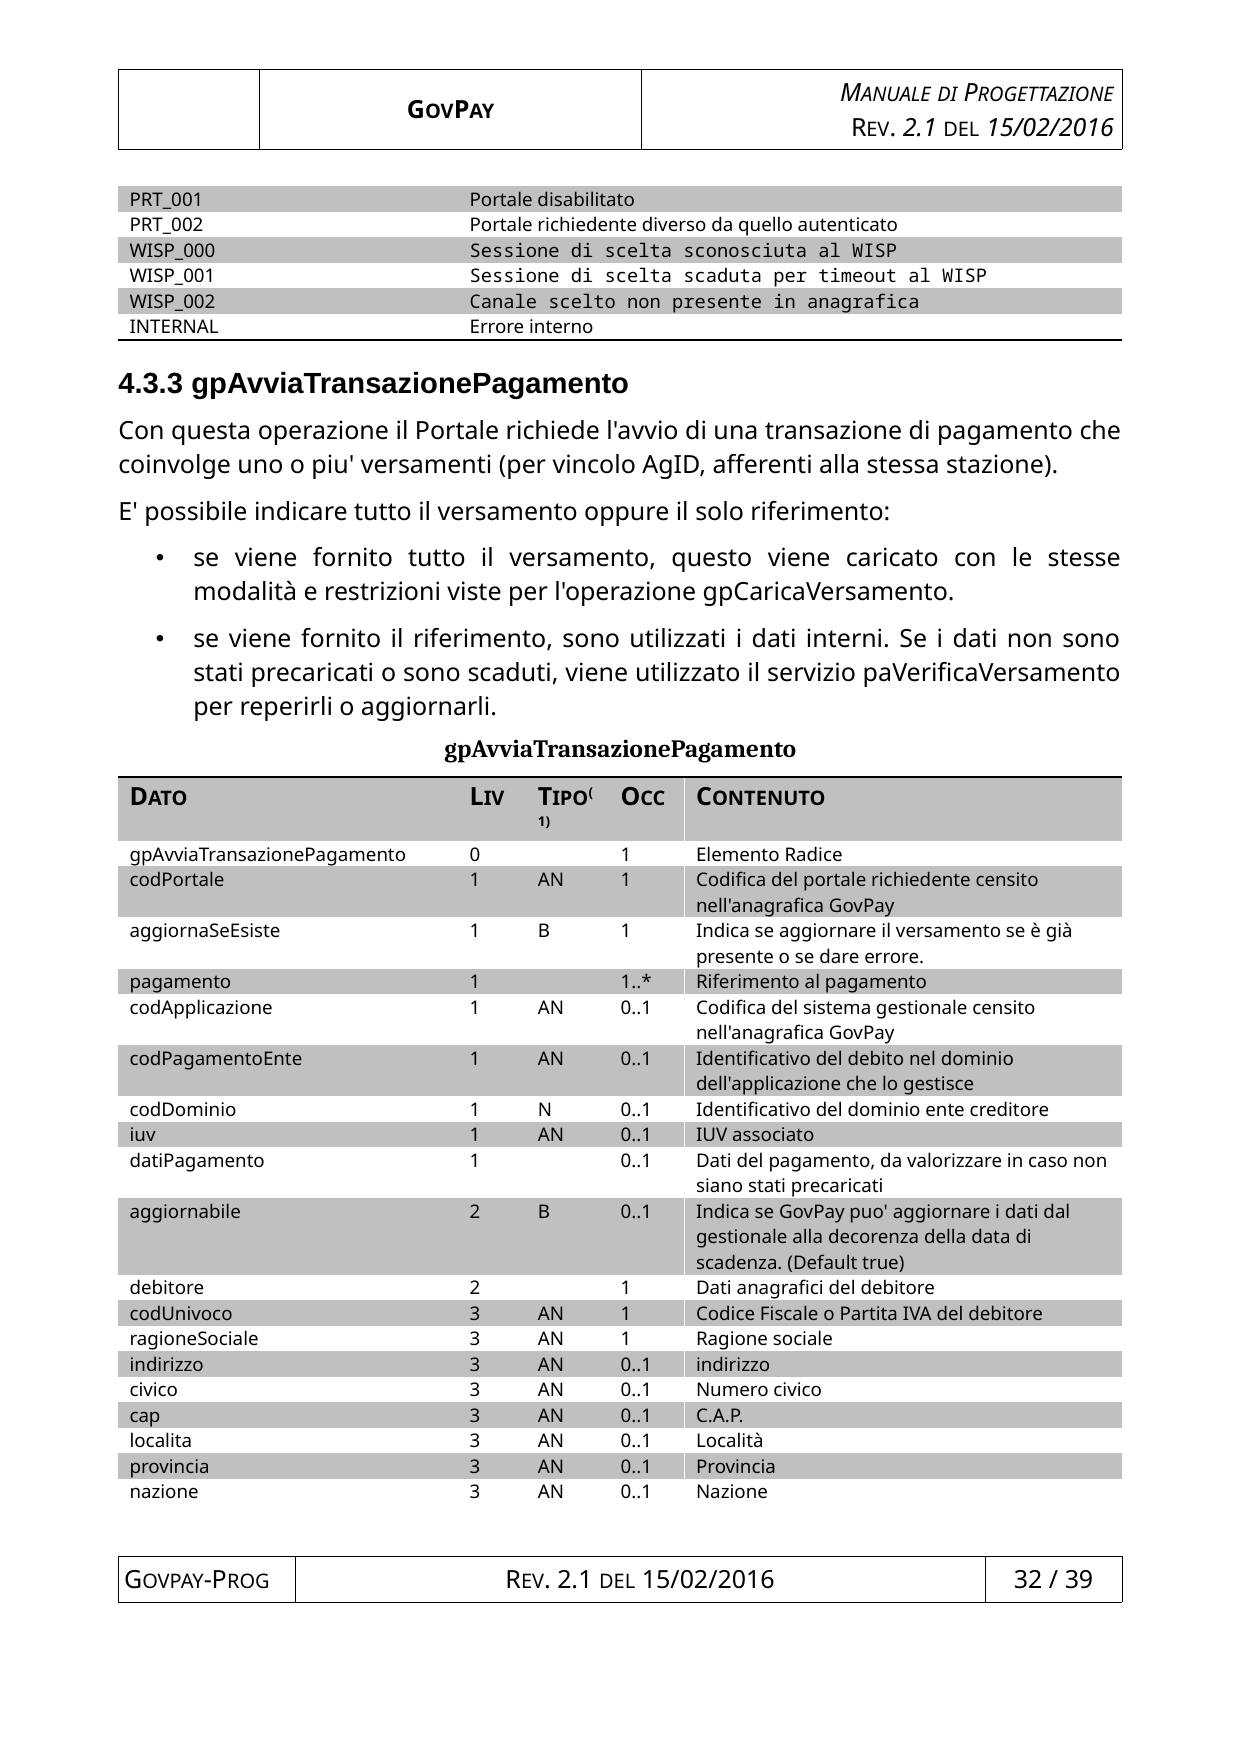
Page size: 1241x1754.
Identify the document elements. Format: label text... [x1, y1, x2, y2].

table_cell gpAvviaTransazionePagamento [118, 841, 458, 866]
list se viene fornito il riferimento, sono utilizzati i dati interni. Se i dati non sono stati precaricati o sono scaduti, viene utilizzato il servizio paVerificaVersamento per reperirli o aggiornarli. [156, 620, 1122, 722]
table_cell Nazione [685, 1479, 1122, 1504]
table_cell AN [526, 994, 609, 1045]
table_cell Indica se GovPay puo' aggiornare i dati dal gestionale alla decorenza della data di scadenza. (Default true) [685, 1198, 1122, 1275]
table_cell Numero civico [685, 1377, 1122, 1402]
table_cell Contenuto [685, 778, 1122, 841]
table_cell codPortale [118, 866, 458, 917]
table_cell AN [526, 1453, 609, 1479]
table_cell localita [118, 1428, 458, 1453]
table_cell 1 [458, 1045, 526, 1096]
table_cell Errore interno [458, 314, 1122, 339]
table_cell 0..1 [609, 1122, 684, 1147]
table_cell codPagamentoEnte [118, 1045, 458, 1096]
table_cell civico [118, 1377, 458, 1402]
table_cell WISP_000 [118, 237, 458, 263]
text E' possibile indicare tutto il versamento oppure il solo riferimento: [118, 493, 1122, 527]
table_cell Ragione sociale [685, 1326, 1122, 1351]
table_cell Codice Fiscale o Partita IVA del debitore [685, 1300, 1122, 1326]
table_cell 0..1 [609, 1479, 684, 1504]
table_cell 1 [458, 1122, 526, 1147]
table_cell 3 [458, 1300, 526, 1326]
table_header gpAvviaTransazionePagamento [118, 735, 1122, 776]
table_cell 3 [458, 1453, 526, 1479]
table_cell Portale disabilitato [458, 186, 1122, 212]
table_cell Sessione di scelta scaduta per timeout al WISP [458, 263, 1122, 288]
table_cell [526, 1147, 609, 1198]
table_cell IUV associato [685, 1122, 1122, 1147]
table_cell codApplicazione [118, 994, 458, 1045]
list se viene fornito tutto il versamento, questo viene caricato con le stesse modalità e restrizioni viste per l'operazione gpCaricaVersamento. [156, 540, 1122, 608]
table_cell PRT_001 [118, 186, 458, 212]
table_cell 3 [458, 1326, 526, 1351]
table_cell 1 [609, 1300, 684, 1326]
table_cell Canale scelto non presente in anagrafica [458, 288, 1122, 314]
table_cell 0..1 [609, 1045, 684, 1096]
table_cell Tipo(1) [526, 778, 609, 841]
table_cell cap [118, 1402, 458, 1428]
table_cell Sessione di scelta sconosciuta al WISP [458, 237, 1122, 263]
table_cell 1 [609, 918, 684, 968]
table_cell Identificativo del debito nel dominio dell'applicazione che lo gestisce [685, 1045, 1122, 1096]
table_cell Portale richiedente diverso da quello autenticato [458, 212, 1122, 237]
table_cell AN [526, 866, 609, 917]
table_cell indirizzo [685, 1351, 1122, 1377]
table_cell 1 [609, 1326, 684, 1351]
table_cell Identificativo del dominio ente creditore [685, 1096, 1122, 1122]
table_cell INTERNAL [118, 314, 458, 339]
table_cell 0..1 [609, 1147, 684, 1198]
table_cell 1 [458, 866, 526, 917]
table_cell provincia [118, 1453, 458, 1479]
table_cell [526, 969, 609, 994]
table_cell Occ [609, 778, 684, 841]
text Con questa operazione il Portale richiede l'avvio di una transazione di pagamento che coinvolge uno o piu' versamenti (per vincolo AgID, afferenti alla stessa stazione). [118, 412, 1122, 481]
table_cell 0..1 [609, 1453, 684, 1479]
table_cell 1 [609, 841, 684, 866]
table_cell aggiornaSeEsiste [118, 918, 458, 968]
table_cell Provincia [685, 1453, 1122, 1479]
table_cell pagamento [118, 969, 458, 994]
table_cell Liv [458, 778, 526, 841]
table_cell nazione [118, 1479, 458, 1504]
table_cell 0..1 [609, 1096, 684, 1122]
table_cell 3 [458, 1351, 526, 1377]
table_cell Dati del pagamento, da valorizzare in caso non siano stati precaricati [685, 1147, 1122, 1198]
table_cell Dati anagrafici del debitore [685, 1275, 1122, 1300]
table_cell AN [526, 1326, 609, 1351]
table_cell AN [526, 1402, 609, 1428]
table_cell debitore [118, 1275, 458, 1300]
table_cell 0..1 [609, 1351, 684, 1377]
table_cell Indica se aggiornare il versamento se è già presente o se dare errore. [685, 918, 1122, 968]
table_cell 1 [458, 1096, 526, 1122]
subtitle gpAvviaTransazionePagamento [118, 366, 1122, 400]
table_cell 1 [609, 1275, 684, 1300]
table_cell 1..* [609, 969, 684, 994]
table_cell 1 [458, 969, 526, 994]
table_cell AN [526, 1045, 609, 1096]
table_cell WISP_002 [118, 288, 458, 314]
table_cell 3 [458, 1428, 526, 1453]
table_cell aggiornabile [118, 1198, 458, 1275]
table_cell [526, 1275, 609, 1300]
table_cell 0..1 [609, 1402, 684, 1428]
table_cell 1 [458, 994, 526, 1045]
table_cell B [526, 918, 609, 968]
table_cell C.A.P. [685, 1402, 1122, 1428]
table_cell codUnivoco [118, 1300, 458, 1326]
table_cell Dato [118, 778, 458, 841]
table_cell indirizzo [118, 1351, 458, 1377]
table_cell Elemento Radice [685, 841, 1122, 866]
table_cell Codifica del portale richiedente censito nell'anagrafica GovPay [685, 866, 1122, 917]
table_cell AN [526, 1351, 609, 1377]
table_cell Codifica del sistema gestionale censito nell'anagrafica GovPay [685, 994, 1122, 1045]
table_cell 0..1 [609, 1377, 684, 1402]
table_cell codDominio [118, 1096, 458, 1122]
table_cell 0..1 [609, 1198, 684, 1275]
table_cell 0..1 [609, 994, 684, 1045]
table_cell Località [685, 1428, 1122, 1453]
table_cell 0 [458, 841, 526, 866]
table_cell 0..1 [609, 1428, 684, 1453]
table_cell AN [526, 1428, 609, 1453]
table_cell AN [526, 1479, 609, 1504]
table_cell datiPagamento [118, 1147, 458, 1198]
table_cell Riferimento al pagamento [685, 969, 1122, 994]
table_cell N [526, 1096, 609, 1122]
table_cell B [526, 1198, 609, 1275]
table_cell 2 [458, 1198, 526, 1275]
table_cell AN [526, 1300, 609, 1326]
table_cell AN [526, 1377, 609, 1402]
table_cell iuv [118, 1122, 458, 1147]
table_cell ragioneSociale [118, 1326, 458, 1351]
table_cell [526, 841, 609, 866]
table_cell 1 [458, 918, 526, 968]
table_cell 1 [458, 1147, 526, 1198]
table_cell PRT_002 [118, 212, 458, 237]
table_cell 2 [458, 1275, 526, 1300]
table_cell 1 [609, 866, 684, 917]
table_cell 3 [458, 1377, 526, 1402]
table_cell AN [526, 1122, 609, 1147]
table_cell 3 [458, 1402, 526, 1428]
table_cell WISP_001 [118, 263, 458, 288]
table_cell 3 [458, 1479, 526, 1504]
